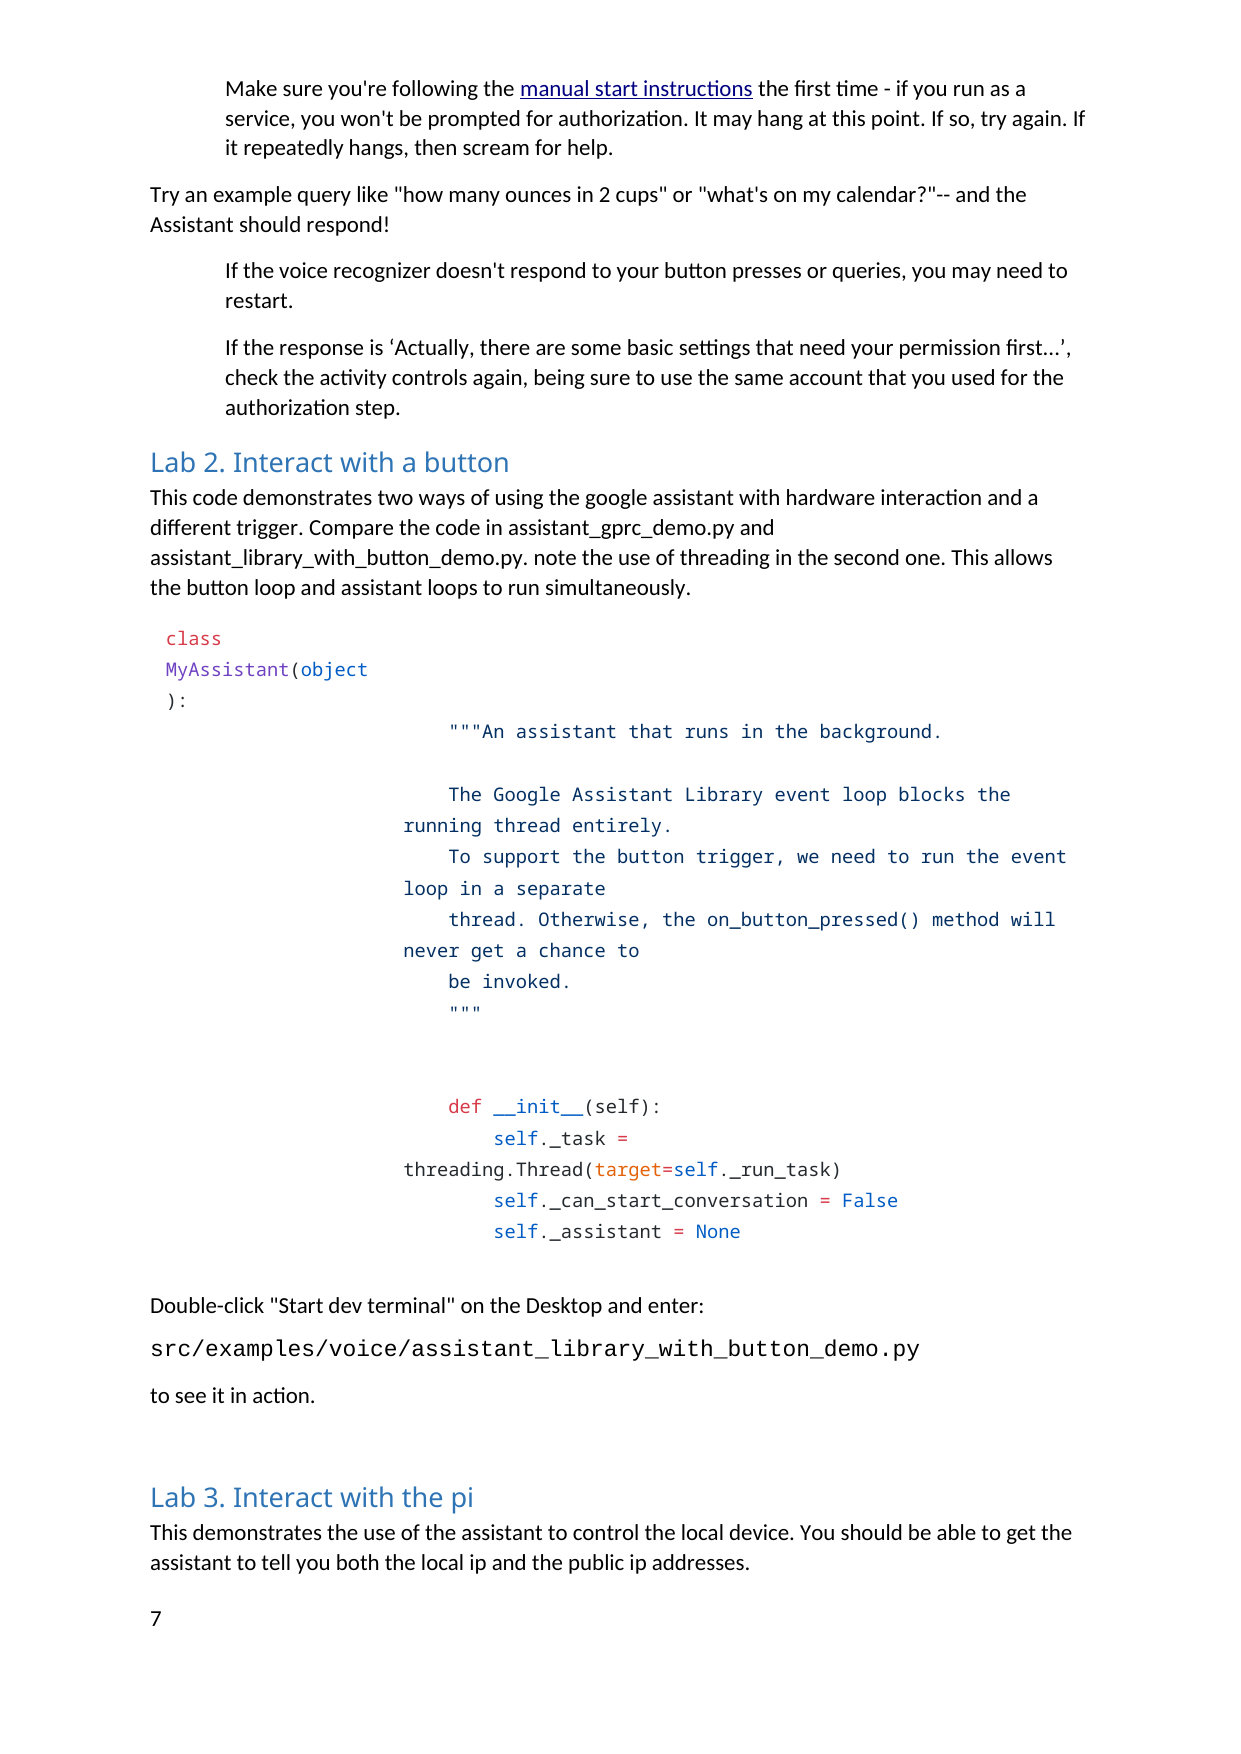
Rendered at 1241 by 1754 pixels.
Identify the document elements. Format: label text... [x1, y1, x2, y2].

text This demonstrates the use of the assistant to control the local device. You should be able to get the assistant to tell you both the local ip and the public ip addresses. [150, 1518, 1090, 1576]
text If the voice recognizer doesn't respond to your button presses or queries, you may need to restart. [225, 257, 1090, 314]
table_cell [388, 744, 1090, 775]
table_cell thread. Otherwise, the on_button_pressed() method will never get a chance to [388, 900, 1090, 963]
text If the response is ‘Actually, there are some basic settings that need your permission first...’, check the activity controls again, being sure to use the same account that you used for the authorization step. [225, 333, 1090, 421]
table_cell [150, 713, 387, 744]
table_cell [150, 1182, 387, 1213]
text Try an example query like "how many ounces in 2 cups" or "what's on my calendar?"-- and the Assistant should respond! [150, 180, 1090, 238]
table_cell To support the button trigger, we need to run the event loop in a separate [388, 838, 1090, 900]
text to see it in action. [150, 1382, 1090, 1410]
table_cell [150, 994, 387, 1025]
table_cell [150, 1025, 387, 1088]
table_cell """ [388, 994, 1090, 1025]
table_cell [150, 1213, 387, 1244]
table_cell The Google Assistant Library event loop blocks the running thread entirely. [388, 775, 1090, 838]
table_cell self._can_start_conversation = False [388, 1182, 1090, 1213]
table_cell [150, 963, 387, 994]
table_cell [150, 1119, 387, 1182]
table_cell [150, 775, 387, 838]
table_cell [388, 1025, 1090, 1088]
table_cell self._task = threading.Thread(target=self._run_task) [388, 1119, 1090, 1182]
table_cell [150, 1088, 387, 1119]
subtitle Lab 2. Interact with a button [150, 443, 1090, 480]
table_cell def __init__(self): [388, 1088, 1090, 1119]
text src/examples/voice/assistant_library_with_button_demo.py [150, 1337, 1090, 1363]
table_header class MyAssistant(object): [150, 619, 387, 713]
table_cell """An assistant that runs in the background. [388, 713, 1090, 744]
table_cell self._assistant = None [388, 1213, 1090, 1244]
text This code demonstrates two ways of using the google assistant with hardware interaction and a different trigger. Compare the code in assistant_gprc_demo.py and assistant_library_with_button_demo.py. note the use of threading in the second one. This allows the button loop and assistant loops to run simultaneously. [150, 483, 1090, 601]
table_cell [150, 900, 387, 963]
table_header [388, 619, 1090, 713]
table_cell be invoked. [388, 963, 1090, 994]
table_cell [150, 838, 387, 900]
text Make sure you're following the manual start instructions the first time - if you run as a service, you won't be prompted for authorization. It may hang at this point. If so, try again. If it repeatedly hangs, then scream for help. [225, 74, 1090, 162]
text Double-click "Start dev terminal" on the Desktop and enter: [150, 1291, 1090, 1319]
table_cell [150, 744, 387, 775]
subtitle Lab 3. Interact with the pi [150, 1479, 1090, 1516]
